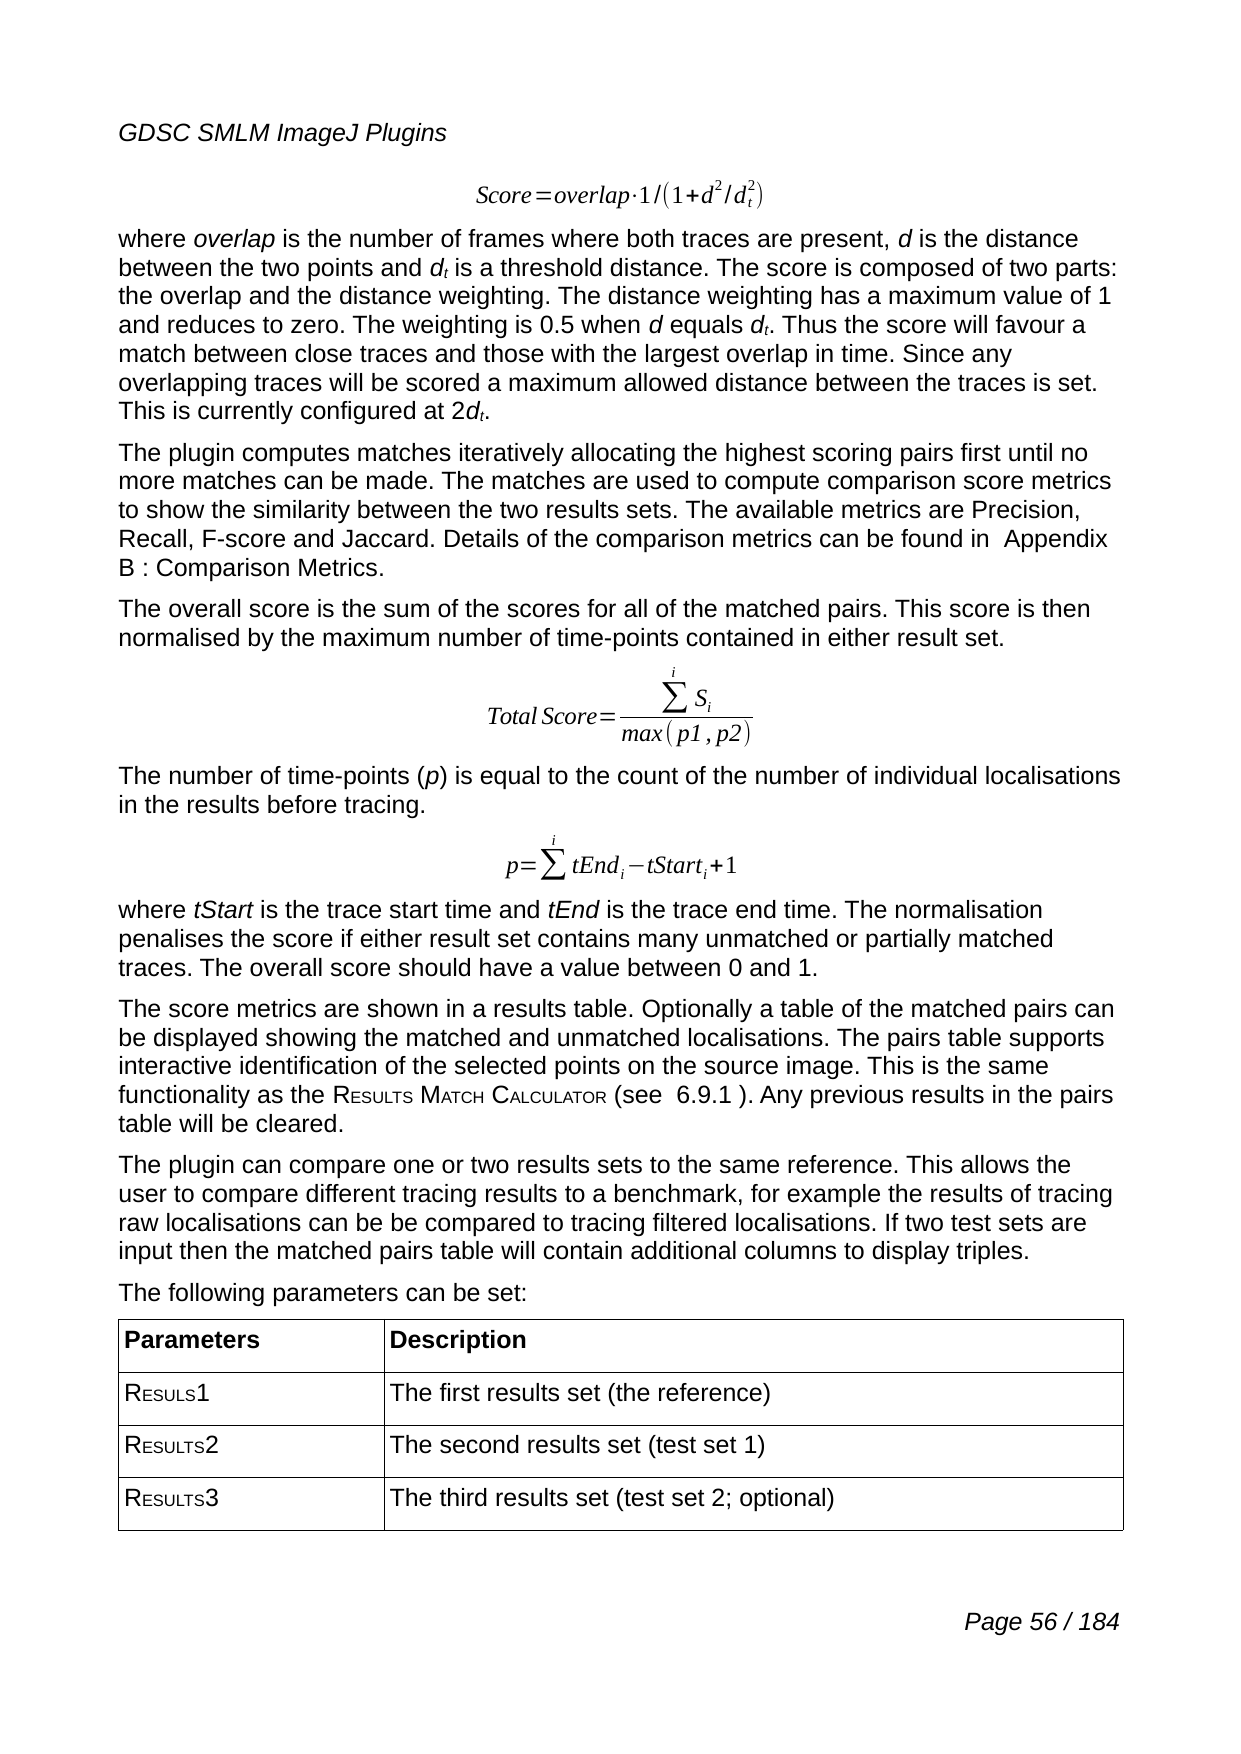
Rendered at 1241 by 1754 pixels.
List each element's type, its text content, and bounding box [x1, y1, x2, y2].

table_cell Results2 [119, 1426, 384, 1477]
table_cell The second results set (test set 1) [385, 1426, 1123, 1477]
text where overlap is the number of frames where both traces are present, d is the distance between the two points and dt is a threshold distance. The score is composed of two parts: the overlap and the distance weighting. The distance weighting has a maximum value of 1 and reduces to zero. The weighting is 0.5 when d equals dt. Thus the score will favour a match between close traces and those with the largest overlap in time. Since any overlapping traces will be scored a maximum allowed distance between the traces is set. This is currently configured at 2dt. [118, 224, 1122, 425]
text The following parameters can be set: [118, 1278, 1122, 1306]
text The plugin computes matches iteratively allocating the highest scoring pairs first until no more matches can be made. The matches are used to compute comparison score metrics to show the similarity between the two results sets. The available metrics are Precision, Recall, F-score and Jaccard. Details of the comparison metrics can be found in Appendix B : Comparison Metrics. [118, 438, 1122, 581]
text The number of time-points (p) is equal to the count of the number of individual localisations in the results before tracing. [118, 761, 1122, 819]
table_cell Results3 [119, 1478, 384, 1530]
text where tStart is the trace start time and tEnd is the trace end time. The normalisation penalises the score if either result set contains many unmatched or partially matched traces. The overall score should have a value between 0 and 1. [118, 895, 1122, 981]
text The overall score is the sum of the scores for all of the matched pairs. This score is then normalised by the maximum number of time-points contained in either result set. [118, 594, 1122, 651]
table_cell Resuls1 [119, 1373, 384, 1424]
table_cell The first results set (the reference) [385, 1373, 1123, 1424]
table_header Description [385, 1320, 1123, 1372]
text The score metrics are shown in a results table. Optionally a table of the matched pairs can be displayed showing the matched and unmatched localisations. The pairs table supports interactive identification of the selected points on the source image. This is the same functionality as the Results Match Calculator (see 6.9.1). Any previous results in the pairs table will be cleared. [118, 994, 1122, 1138]
table_cell The third results set (test set 2; optional) [385, 1478, 1123, 1530]
text The plugin can compare one or two results sets to the same reference. This allows the user to compare different tracing results to a benchmark, for example the results of tracing raw localisations can be be compared to tracing filtered localisations. If two test sets are input then the matched pairs table will contain additional columns to display triples. [118, 1150, 1122, 1265]
table_header Parameters [119, 1320, 384, 1372]
